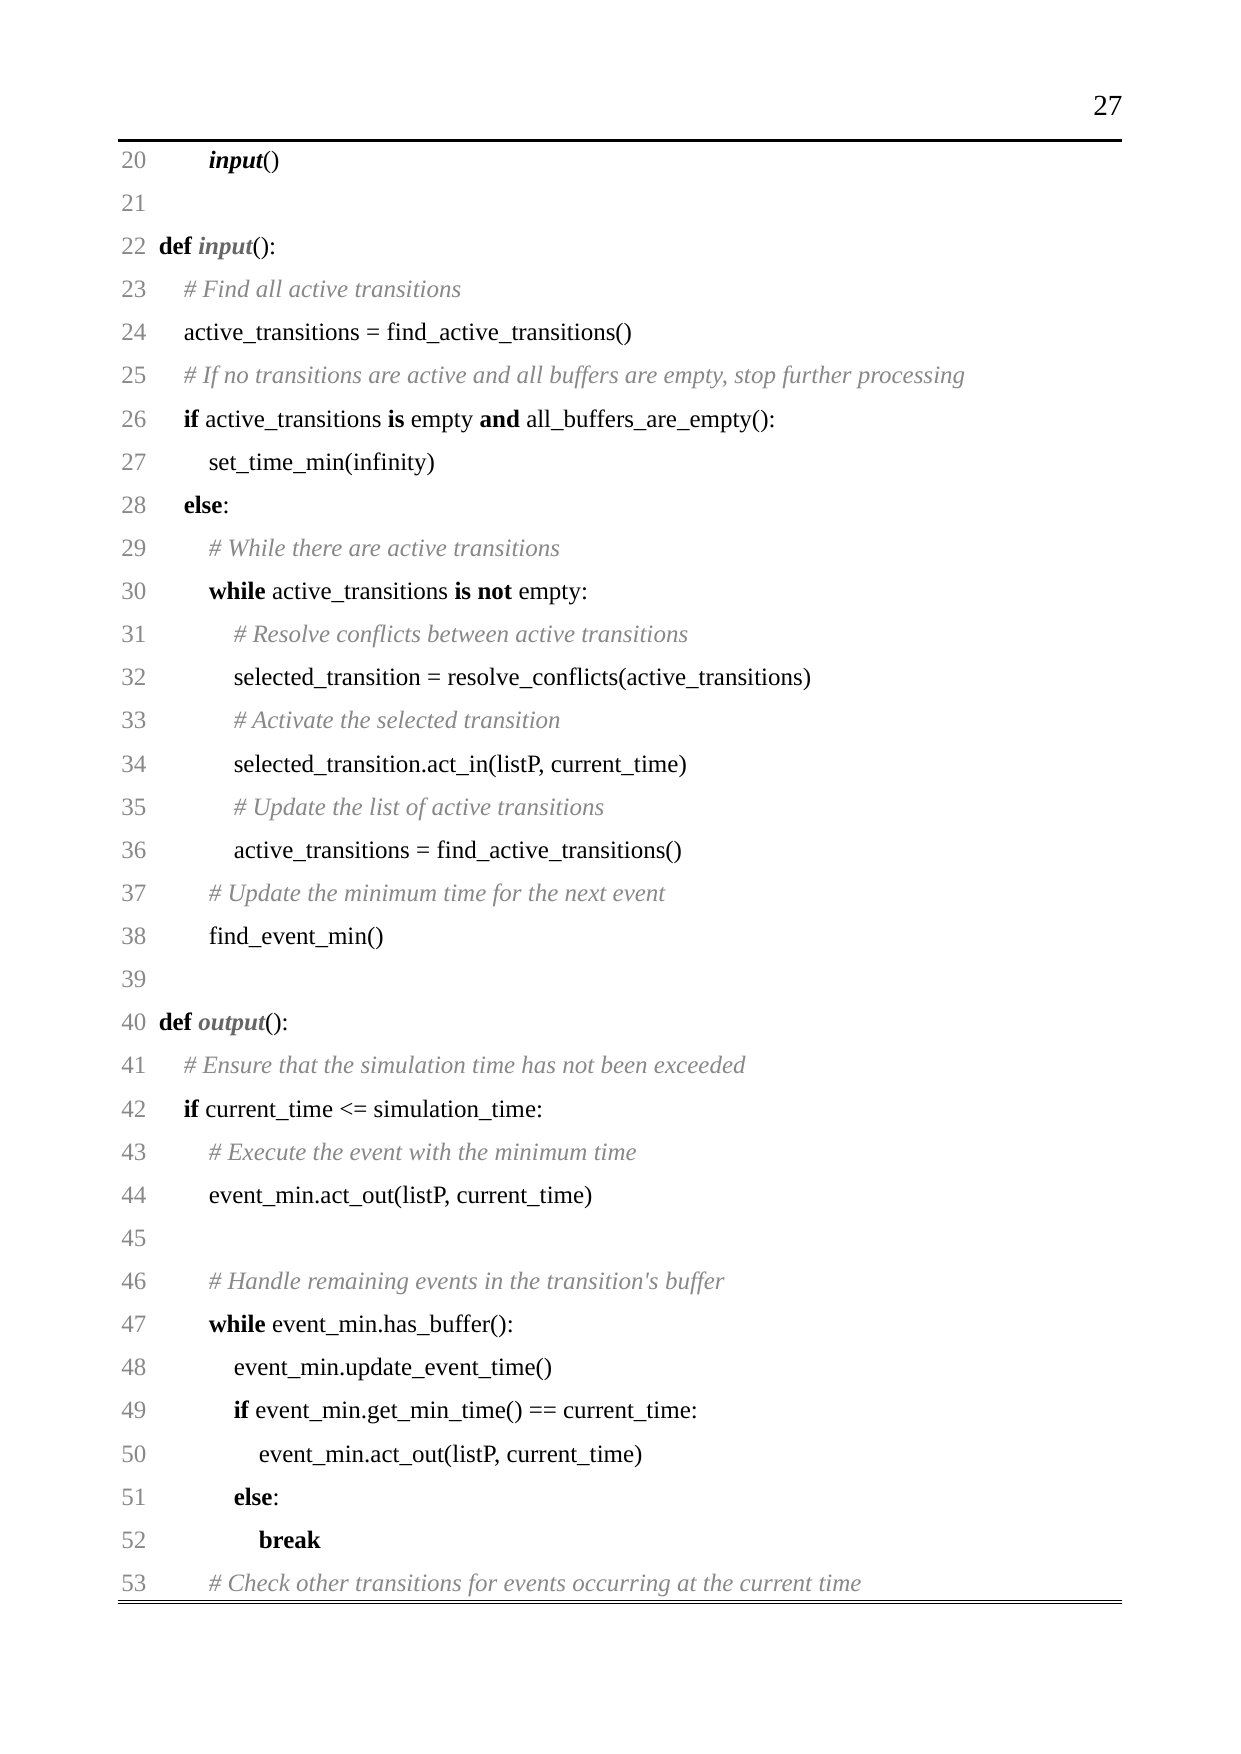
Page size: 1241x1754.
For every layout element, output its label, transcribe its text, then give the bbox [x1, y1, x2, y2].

text 21 [118, 182, 1122, 217]
text 26 if active_transitions is empty and all_buffers_are_empty(): [118, 397, 1122, 432]
text 31 # Resolve conflicts between active transitions [118, 613, 1122, 648]
text 45 [118, 1217, 1122, 1252]
text 38 find_event_min() [118, 915, 1122, 950]
text 29 # While there are active transitions [118, 527, 1122, 562]
text 34 selected_transition.act_in(listP, current_time) [118, 742, 1122, 777]
text 51 else: [118, 1476, 1122, 1511]
text 20 input() [118, 142, 1122, 174]
text 24 active_transitions = find_active_transitions() [118, 311, 1122, 346]
text 27 set_time_min(infinity) [118, 441, 1122, 476]
text 37 # Update the minimum time for the next event [118, 872, 1122, 907]
text 28 else: [118, 484, 1122, 519]
text 23 # Find all active transitions [118, 268, 1122, 303]
text 44 event_min.act_out(listP, current_time) [118, 1174, 1122, 1209]
text 30 while active_transitions is not empty: [118, 570, 1122, 605]
text 22 def input(): [118, 225, 1122, 260]
text 33 # Activate the selected transition [118, 699, 1122, 734]
text 40 def output(): [118, 1001, 1122, 1036]
text 42 if current_time <= simulation_time: [118, 1087, 1122, 1122]
text 46 # Handle remaining events in the transition's buffer [118, 1260, 1122, 1295]
text 47 while event_min.has_buffer(): [118, 1303, 1122, 1338]
text 52 break [118, 1519, 1122, 1554]
text 25 # If no transitions are active and all buffers are empty, stop further processing [118, 354, 1122, 389]
text 32 selected_transition = resolve_conflicts(active_transitions) [118, 656, 1122, 691]
text 43 # Execute the event with the minimum time [118, 1131, 1122, 1166]
text 41 # Ensure that the simulation time has not been exceeded [118, 1044, 1122, 1079]
text 39 [118, 958, 1122, 993]
text 49 if event_min.get_min_time() == current_time: [118, 1389, 1122, 1424]
text 35 # Update the list of active transitions [118, 786, 1122, 821]
text 53 # Check other transitions for events occurring at the current time [118, 1562, 1122, 1600]
text 36 active_transitions = find_active_transitions() [118, 829, 1122, 864]
text 50 event_min.act_out(listP, current_time) [118, 1432, 1122, 1467]
text 48 event_min.update_event_time() [118, 1346, 1122, 1381]
